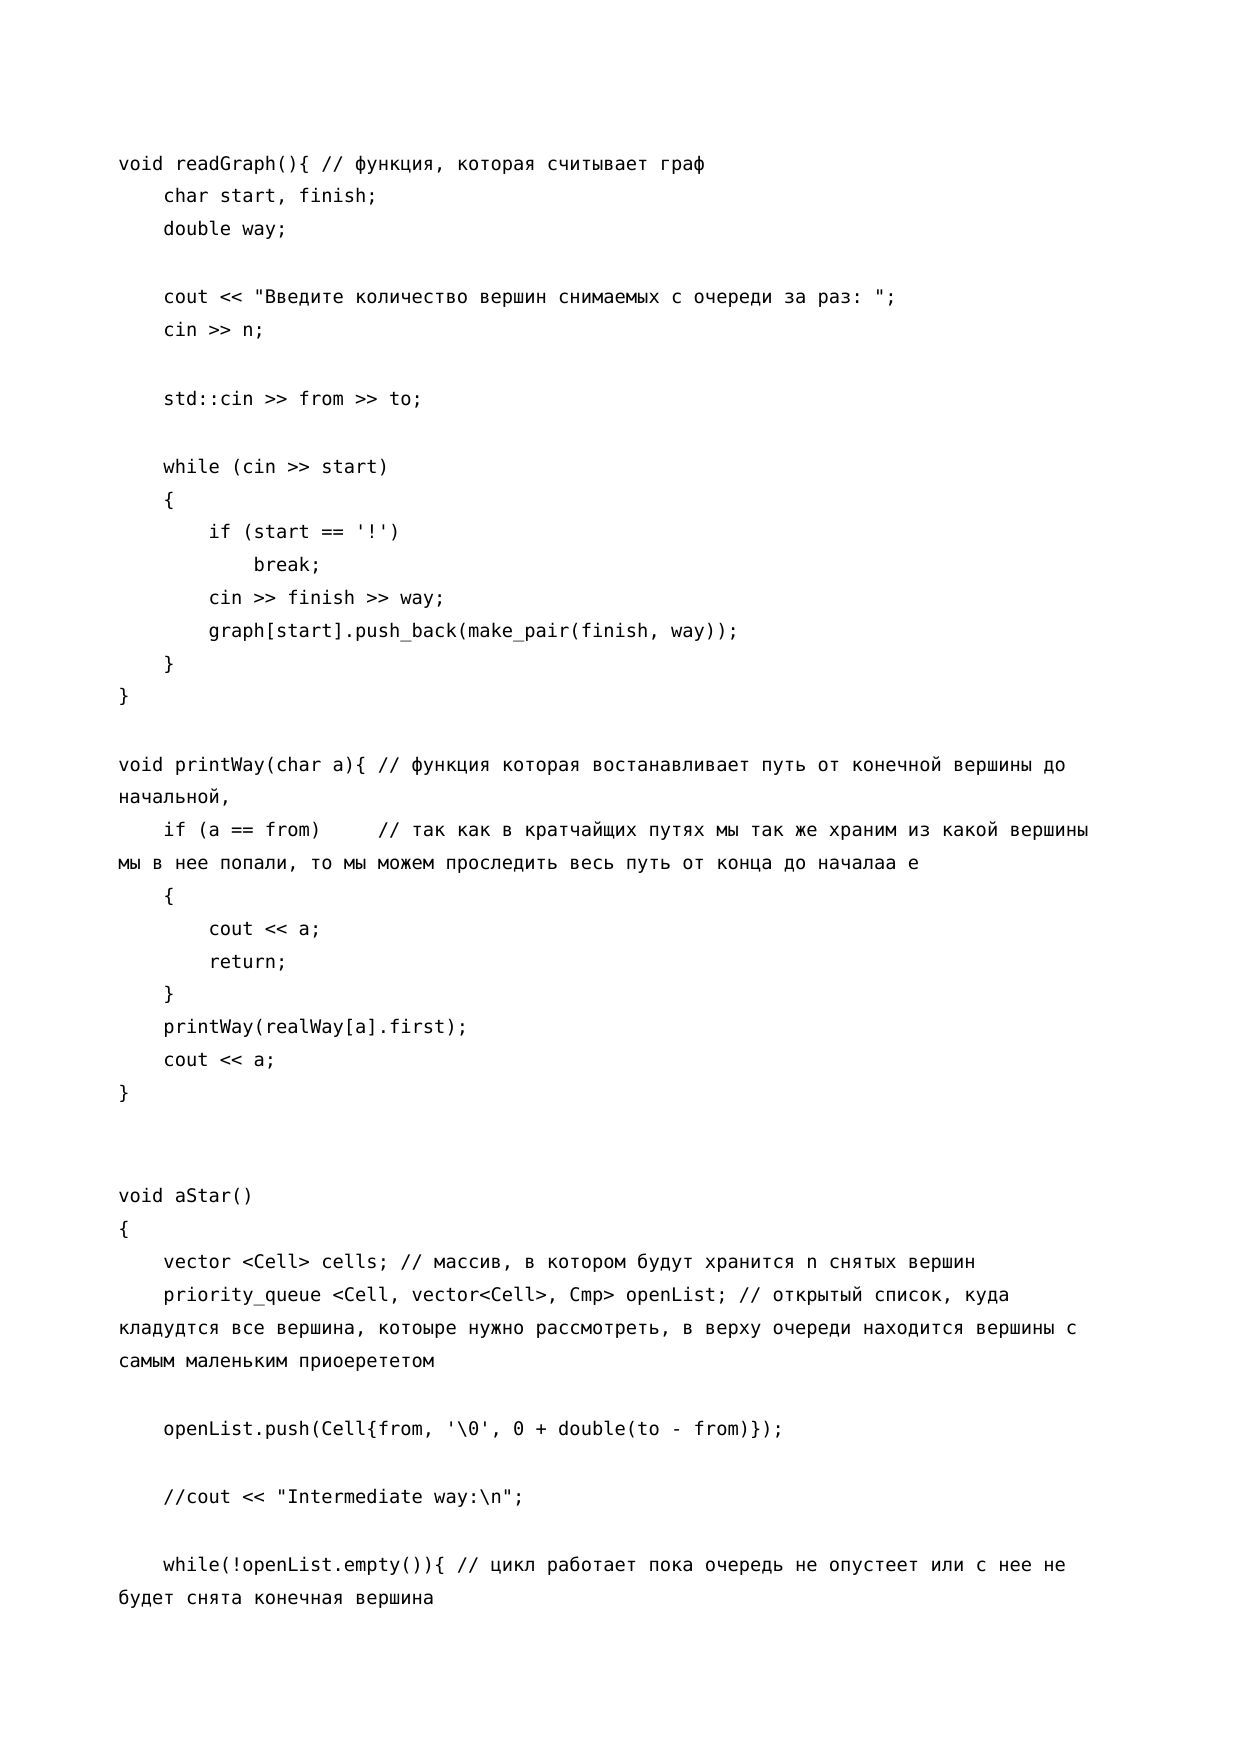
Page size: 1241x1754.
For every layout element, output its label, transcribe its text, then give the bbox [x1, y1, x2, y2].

text void readGraph(){ // функция, которая считывает граф char start, finish; double way; cout << "Введите количество вершин снимаемых с очереди за раз: "; cin >> n; std::cin >> from >> to; while (cin >> start) { if (start == '!') break; cin >> finish >> way; graph[start].push_back(make_pair(finish, way)); } } void printWay(char a){ // функция которая востанавливает путь от конечной вершины до начальной, if (a == from) // так как в кратчайщих путях мы так же храним из какой вершины мы в нее попали, то мы можем проследить весь путь от конца до началаa e { cout << a; return; } printWay(realWay[a].first); cout << a; } void aStar() { vector <Cell> cells; // массив, в котором будут хранится n снятых вершин priority_queue <Cell, vector<Cell>, Cmp> openList; // открытый список, куда кладудтся все вершина, котоыре нужно рассмотреть, в верху очереди находится вершины с самым маленьким приоерететом openList.push(Cell{from, '\0', 0 + double(to - from)}); //cout << "Intermediate way:\n"; while(!openList.empty()){ // цикл работает пока очередь не опустеет или с нее не будет снята конечная вершина [118, 118, 1122, 1609]
